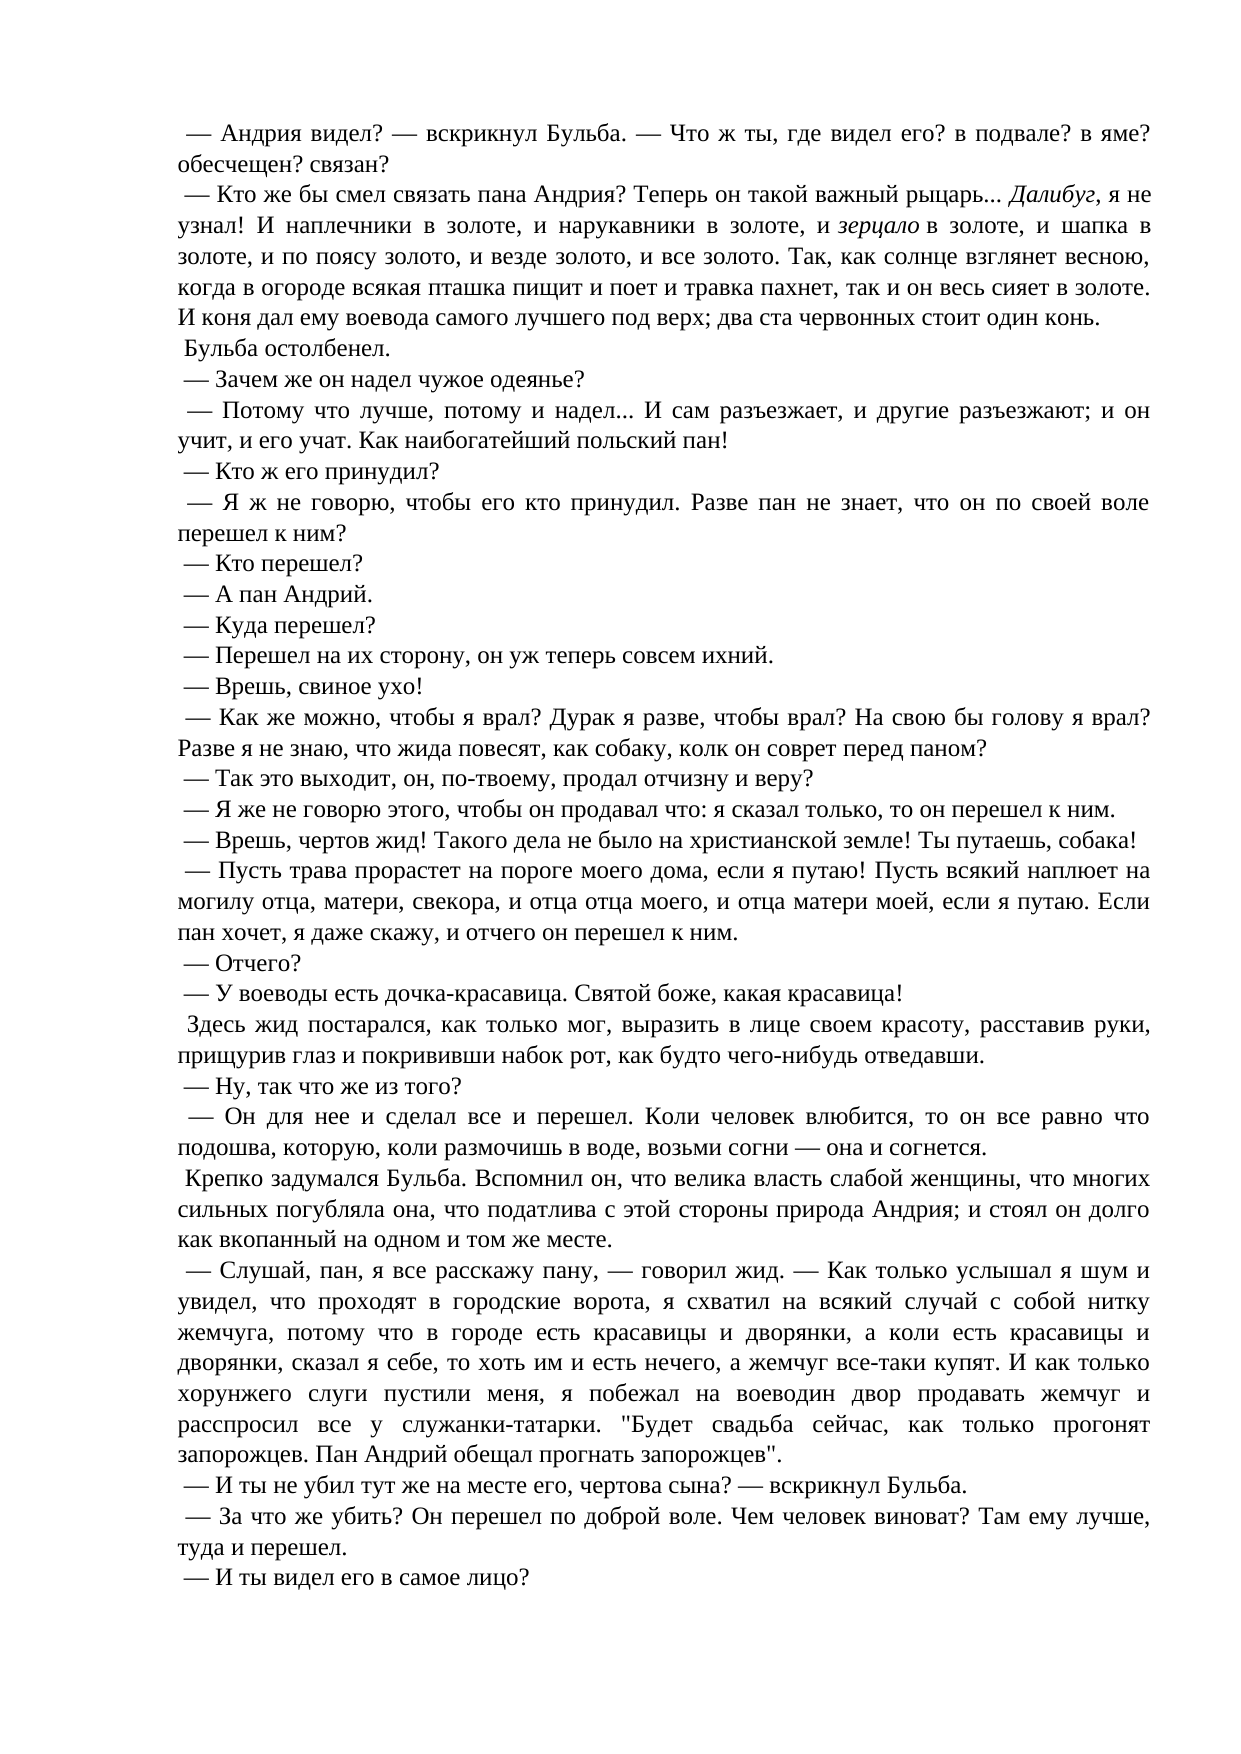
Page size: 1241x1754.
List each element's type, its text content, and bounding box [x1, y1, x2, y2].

text — Он для нее и сделал все и перешел. Коли человек влюбится, то он все равно что подошва, которую, коли размочишь в воде, возьми согни — она и согнется. [177, 1101, 1152, 1161]
text — Так это выходит, он, по-твоему, продал отчизну и веру? [177, 763, 1152, 792]
text — У воеводы есть дочка-красавица. Святой боже, какая красавица! [177, 978, 1152, 1007]
text — Кто ж его принудил? [177, 456, 1152, 485]
text — Андрия видел? — вскрикнул Бульба. — Что ж ты, где видел его? в подвале? в яме? обесчещен? связан? [177, 118, 1152, 178]
text Здесь жид постарался, как только мог, выразить в лице своем красоту, расставив руки, прищурив глаз и покрививши набок рот, как будто чего-нибудь отведавши. [177, 1009, 1152, 1069]
text Крепко задумался Бульба. Вспомнил он, что велика власть слабой женщины, что многих сильных погубляла она, что податлива с этой стороны природа Андрия; и стоял он долго как вкопанный на одном и том же месте. [177, 1163, 1152, 1253]
text — И ты не убил тут же на месте его, чертова сына? — вскрикнул Бульба. [177, 1470, 1152, 1499]
text — Как же можно, чтобы я врал? Дурак я разве, чтобы врал? На свою бы голову я врал? Разве я не знаю, что жида повесят, как собаку, колк он соврет перед паном? [177, 702, 1152, 761]
text — Куда перешел? [177, 610, 1152, 638]
text Бульба остолбенел. [177, 333, 1152, 362]
text — Врешь, свиное ухо! [177, 671, 1152, 700]
text — Перешел на их сторону, он уж теперь совсем ихний. [177, 641, 1152, 669]
text — Врешь, чертов жид! Такого дела не было на христианской земле! Ты путаешь, собака! [177, 825, 1152, 854]
text — Пусть трава прорастет на пороге моего дома, если я путаю! Пусть всякий наплюет на могилу отца, матери, свекора, и отца отца моего, и отца матери моей, если я путаю. Если пан хочет, я даже скажу, и отчего он перешел к ним. [177, 856, 1152, 946]
text — Отчего? [177, 948, 1152, 977]
text — Зачем же он надел чужое одеянье? [177, 364, 1152, 393]
text — Кто перешел? [177, 548, 1152, 577]
text — За что же убить? Он перешел по доброй воле. Чем человек виноват? Там ему лучше, туда и перешел. [177, 1501, 1152, 1560]
text — Я ж не говорю, чтобы его кто принудил. Разве пан не знает, что он по своей воле перешел к ним? [177, 487, 1152, 546]
text — Ну, так что же из того? [177, 1071, 1152, 1099]
text — Слушай, пан, я все расскажу пану, — говорил жид. — Как только услышал я шум и увидел, что проходят в городские ворота, я схватил на всякий случай с собой нитку жемчуга, потому что в городе есть красавицы и дворянки, а коли есть красавицы и дворянки, сказал я себе, то хоть им и есть нечего, а жемчуг все-таки купят. И как только хорунжего слуги пустили меня, я побежал на воеводин двор продавать жемчуг и расспросил все у служанки-татарки. "Будет свадьба сейчас, как только прогонят запорожцев. Пан Андрий обещал прогнать запорожцев". [177, 1255, 1152, 1468]
text — Я же не говорю этого, чтобы он продавал что: я сказал только, то он перешел к ним. [177, 794, 1152, 823]
text — И ты видел его в самое лицо? [177, 1562, 1152, 1591]
text — Кто же бы смел связать пана Андрия? Теперь он такой важный рыцарь... Далибуг, я не узнал! И наплечники в золоте, и нарукавники в золоте, и зерцало в золоте, и шапка в золоте, и по поясу золото, и везде золото, и все золото. Так, как солнце взглянет весною, когда в огороде всякая пташка пищит и поет и травка пахнет, так и он весь сияет в золоте. И коня дал ему воевода самого лучшего под верх; два ста червонных стоит один конь. [177, 179, 1152, 331]
text — Потому что лучше, потому и надел... И сам разъезжает, и другие разъезжают; и он учит, и его учат. Как наибогатейший польский пан! [177, 395, 1152, 454]
text — А пан Андрий. [177, 579, 1152, 608]
